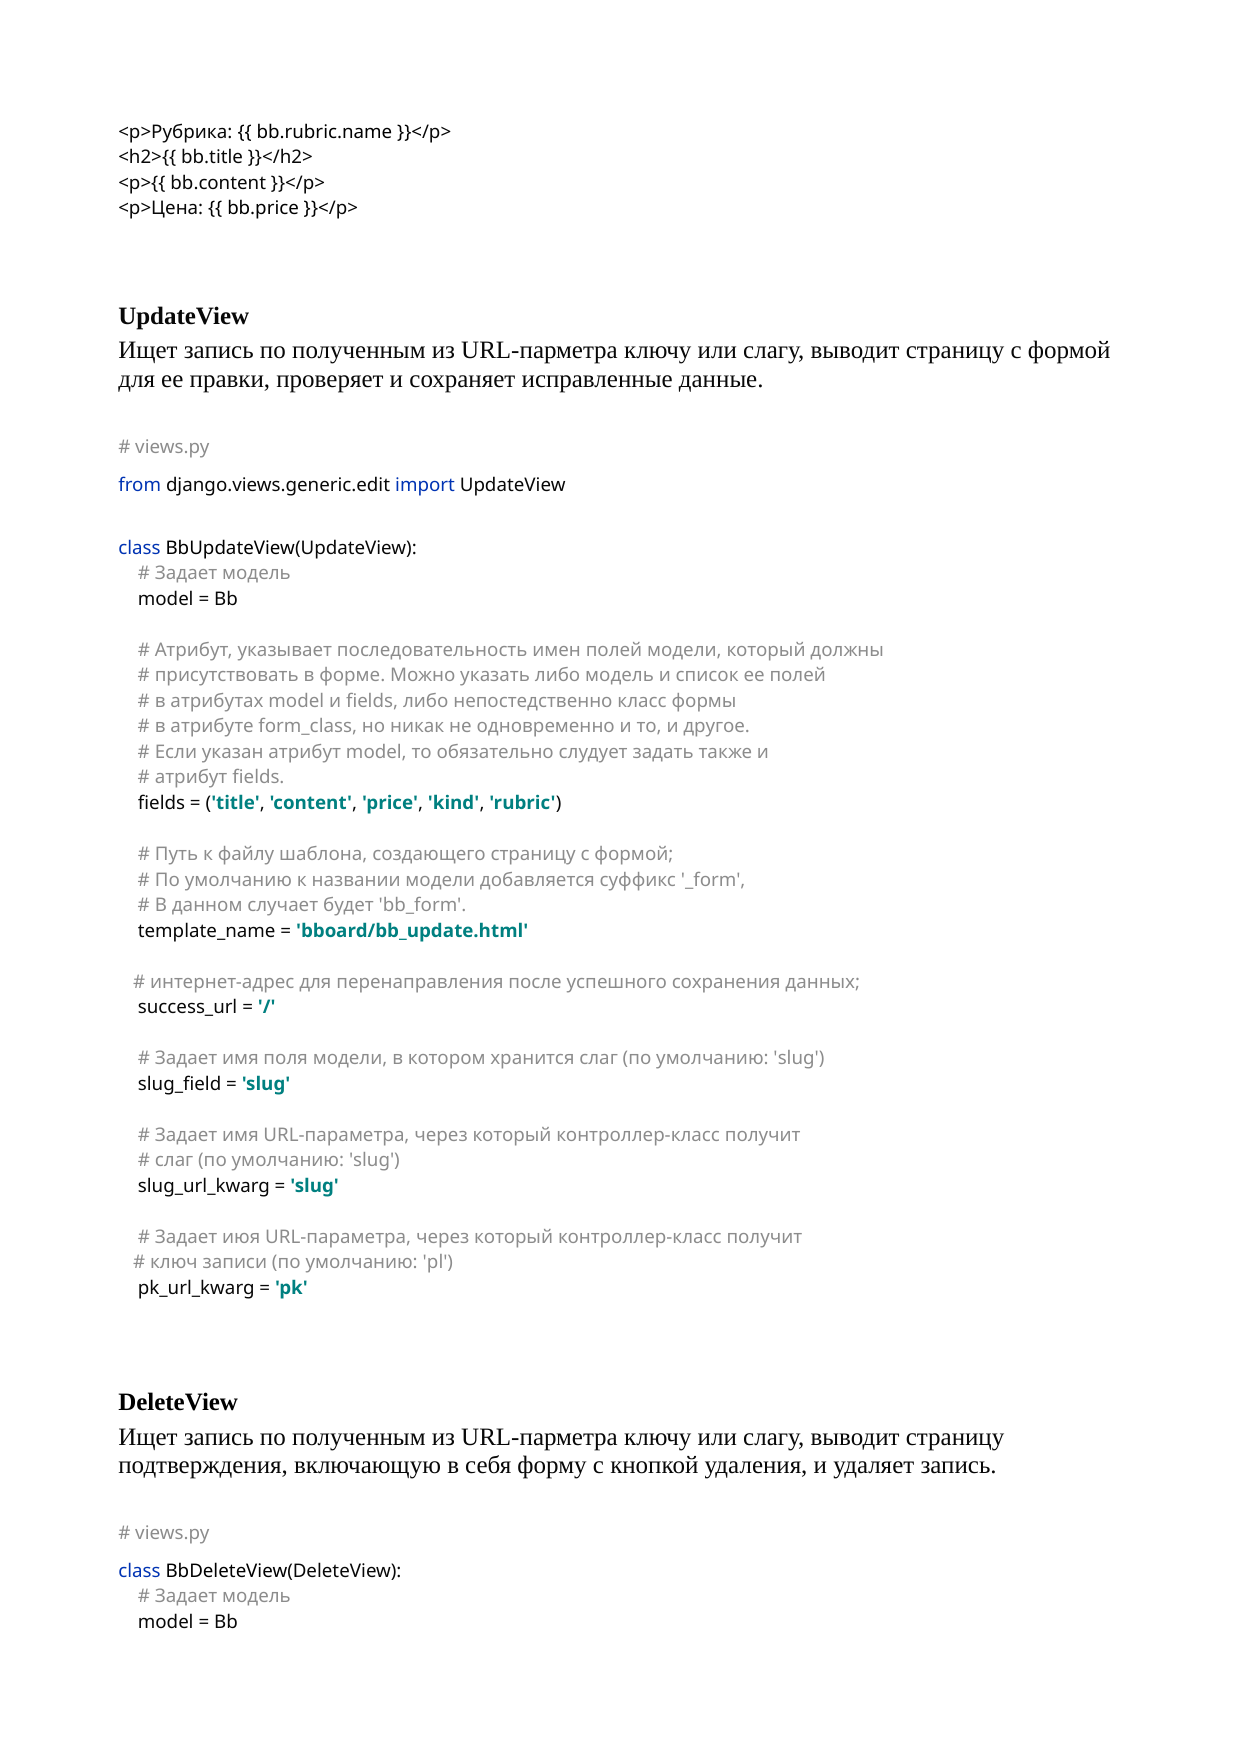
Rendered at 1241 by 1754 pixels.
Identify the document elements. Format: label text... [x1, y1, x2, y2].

text # views.py [118, 434, 1122, 459]
text class BbUpdateView(UpdateView): # Задает модель model = Bb # Атрибут, указывает последовательность имен полей модели, который должны # присутствовать в форме. Можно указать либо модель и список ее полей # в атрибутах model и fields, либо непостедственно класс формы # в атрибуте form_class, но никак не одновременно и то, и другое. # Если указан атрибут model, то обязательно слудует задать также и # атрибут fields. fields = ('title', 'content', 'price', 'kind', 'rubric') # Путь к файлу шаблона, создающего страницу с формой; # По умолчанию к названии модели добавляется суффикс '_form', # В данном случает будет 'bb_form'. template_name = 'bboard/bb_update.html' # интернет-адрес для перенаправления после успешного сохранения данных; success_url = '/' # Задает имя поля модели, в котором хранится слаг (по умолчанию: 'slug') slug_field = 'slug' # Задает имя URL-параметра, через который контроллер-класс получит # слаг (по умолчанию: 'slug') slug_url_kwarg = 'slug' # Задает июя URL-параметра, через который контроллер-класс получит # ключ записи (по умолчанию: 'pl') pk_url_kwarg = 'pk' [118, 534, 1122, 1300]
text # views.py [118, 1520, 1122, 1545]
text <p>Рубрика: {{ bb.rubric.name }}</p> <h2>{{ bb.title }}</h2> <p>{{ bb.content }}</p> <p>Цена: {{ bb.price }}</p> [118, 118, 1122, 220]
text class BbDeleteView(DeleteView): # Задает модель model = Bb [118, 1557, 1122, 1634]
text DeleteView [118, 1387, 1122, 1416]
text UpdateView [118, 301, 1122, 330]
text from django.views.generic.edit import UpdateView [118, 471, 1122, 497]
text Ищет запись по полученным из URL-парметра ключу или слагу, выводит страницу с формой для ее правки, проверяет и сохраняет исправленные данные. [118, 336, 1122, 393]
text Ищет запись по полученным из URL-парметра ключу или слагу, выводит страницу подтверждения, включающую в себя форму с кнопкой удаления, и удаляет запись. [118, 1422, 1122, 1479]
